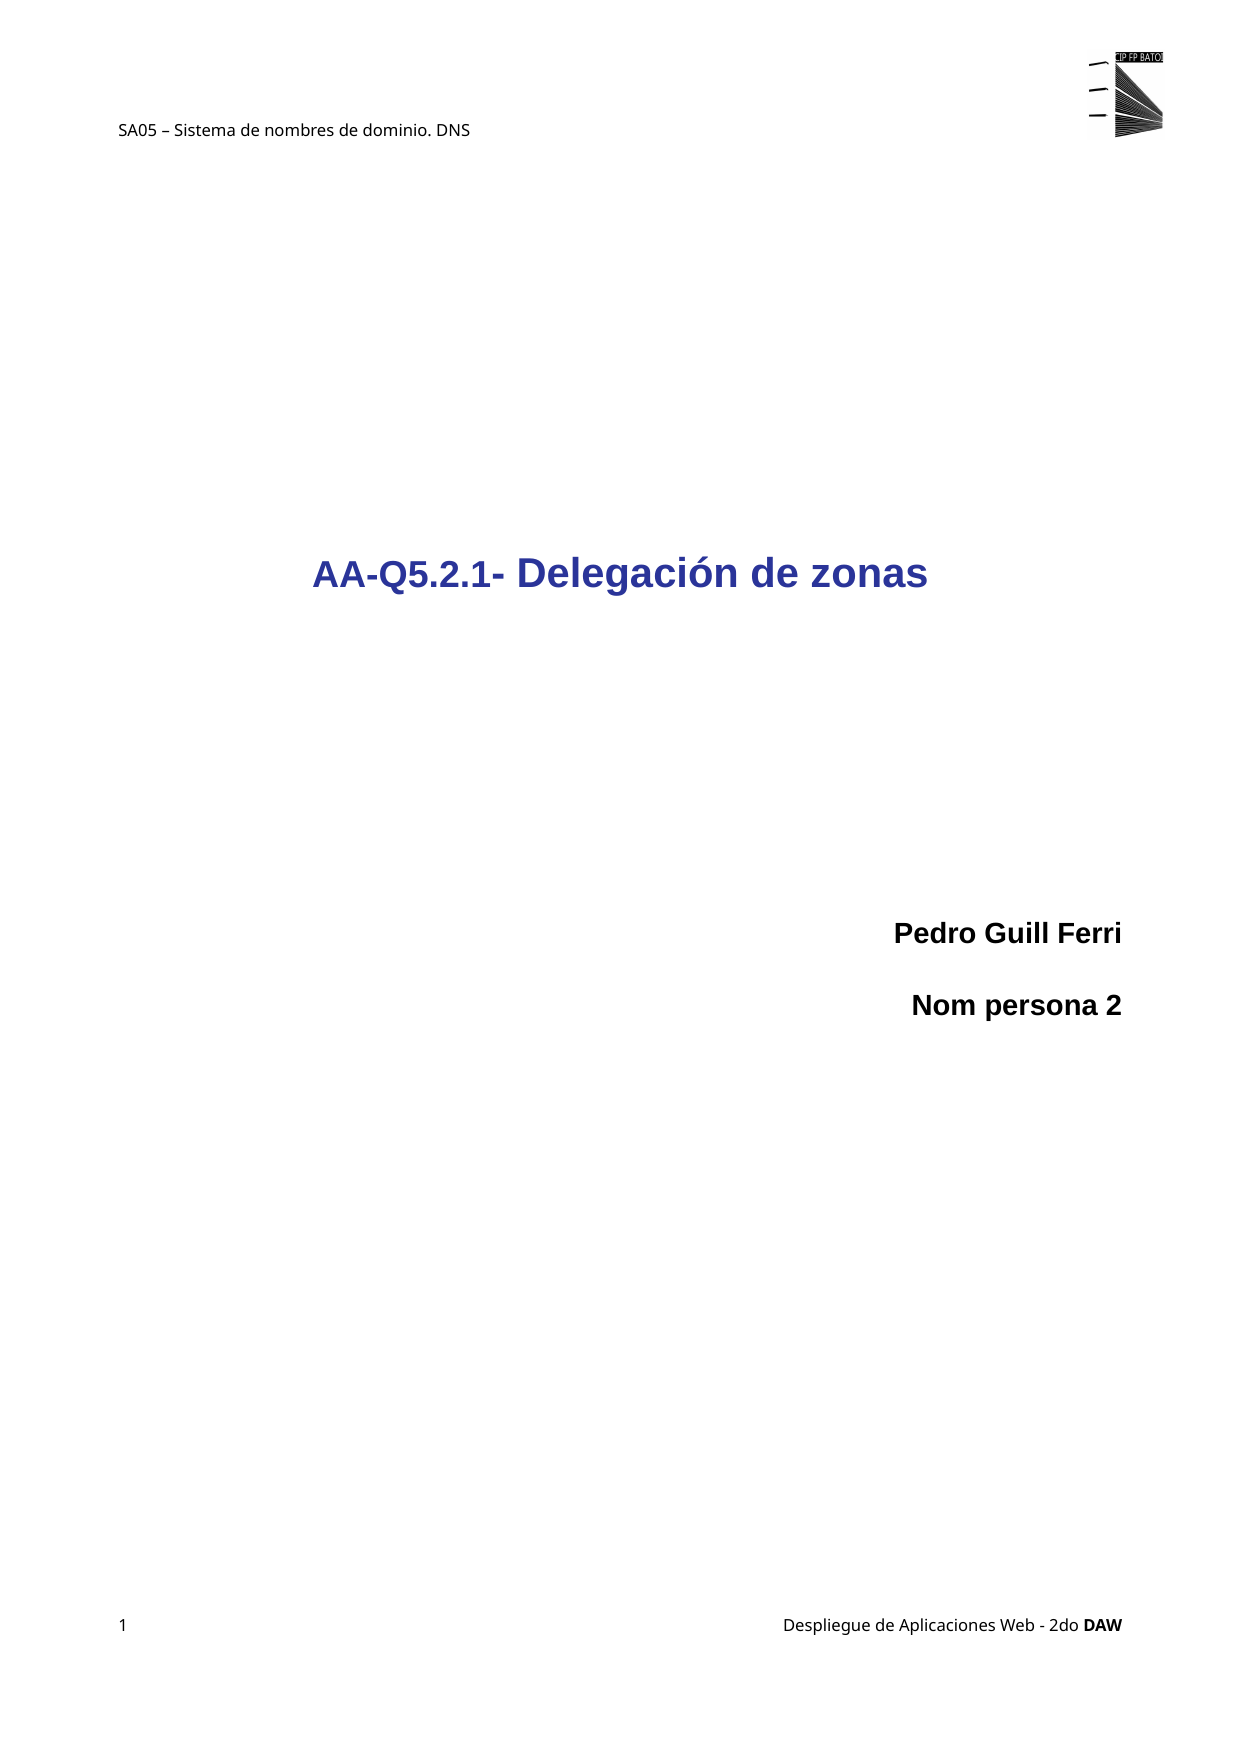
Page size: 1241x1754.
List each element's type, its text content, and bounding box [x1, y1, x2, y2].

subtitle AA-Q5.2.1- Delegación de zonas [118, 548, 1122, 596]
text Nom persona 2 [118, 987, 1122, 1021]
picture [1087, 49, 1165, 140]
subtitle Pedro Guill Ferri [118, 916, 1122, 950]
